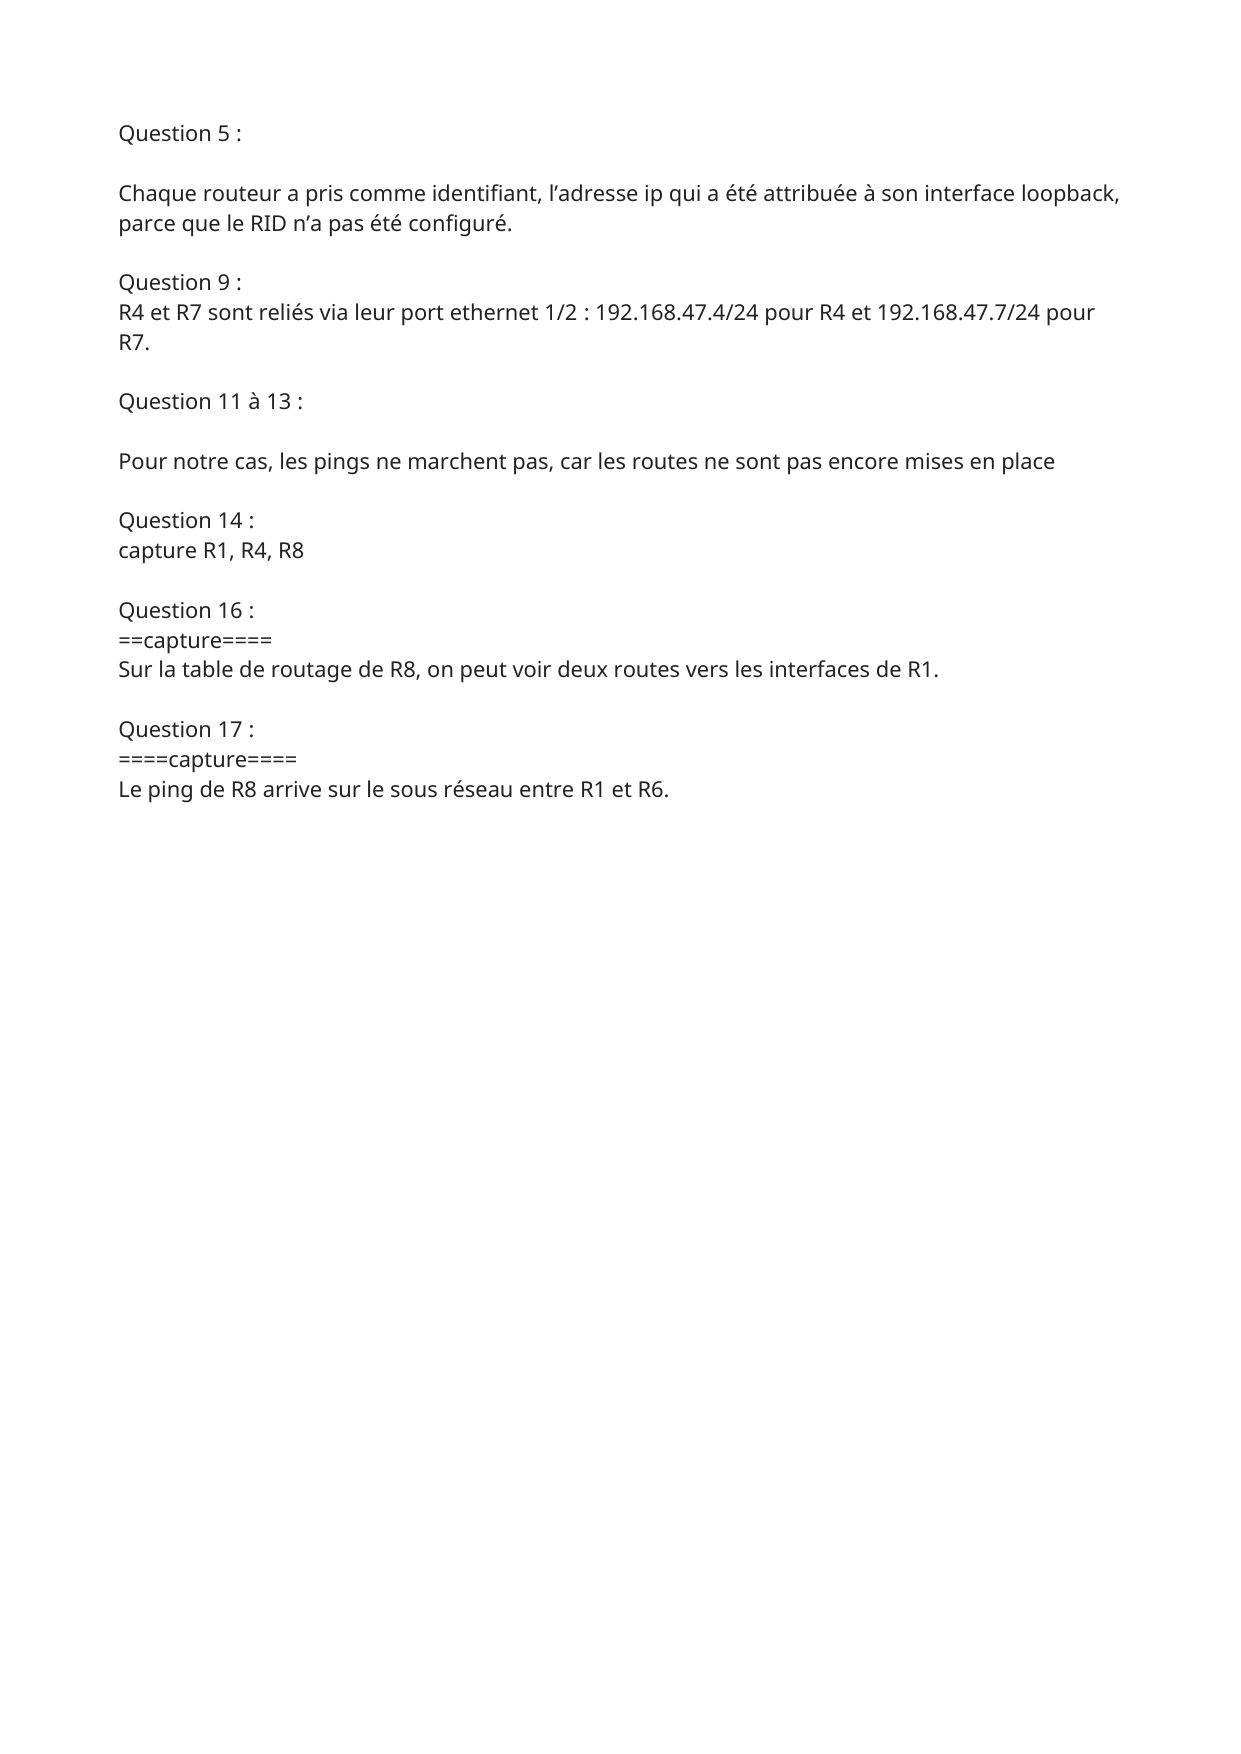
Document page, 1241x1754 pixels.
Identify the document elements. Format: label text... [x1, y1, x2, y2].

text R4 et R7 sont reliés via leur port ethernet 1/2 : 192.168.47.4/24 pour R4 et 192.168.47.7/24 pour R7. [118, 297, 1122, 356]
text Pour notre cas, les pings ne marchent pas, car les routes ne sont pas encore mises en place [118, 446, 1122, 476]
text Question 11 à 13 : [118, 386, 1122, 416]
text ==capture==== [118, 624, 1122, 654]
text Chaque routeur a pris comme identifiant, l’adresse ip qui a été attribuée à son interface loopback, parce que le RID n’a pas été configuré. [118, 178, 1122, 237]
text Question 14 : [118, 505, 1122, 535]
text capture R1, R4, R8 [118, 535, 1122, 565]
text Question 5 : [118, 118, 1122, 148]
text Le ping de R8 arrive sur le sous réseau entre R1 et R6. [118, 773, 1122, 803]
text Sur la table de routage de R8, on peut voir deux routes vers les interfaces de R1. [118, 654, 1122, 684]
text Question 16 : [118, 595, 1122, 624]
text ====capture==== [118, 744, 1122, 773]
text Question 9 : [118, 267, 1122, 297]
text Question 17 : [118, 714, 1122, 744]
